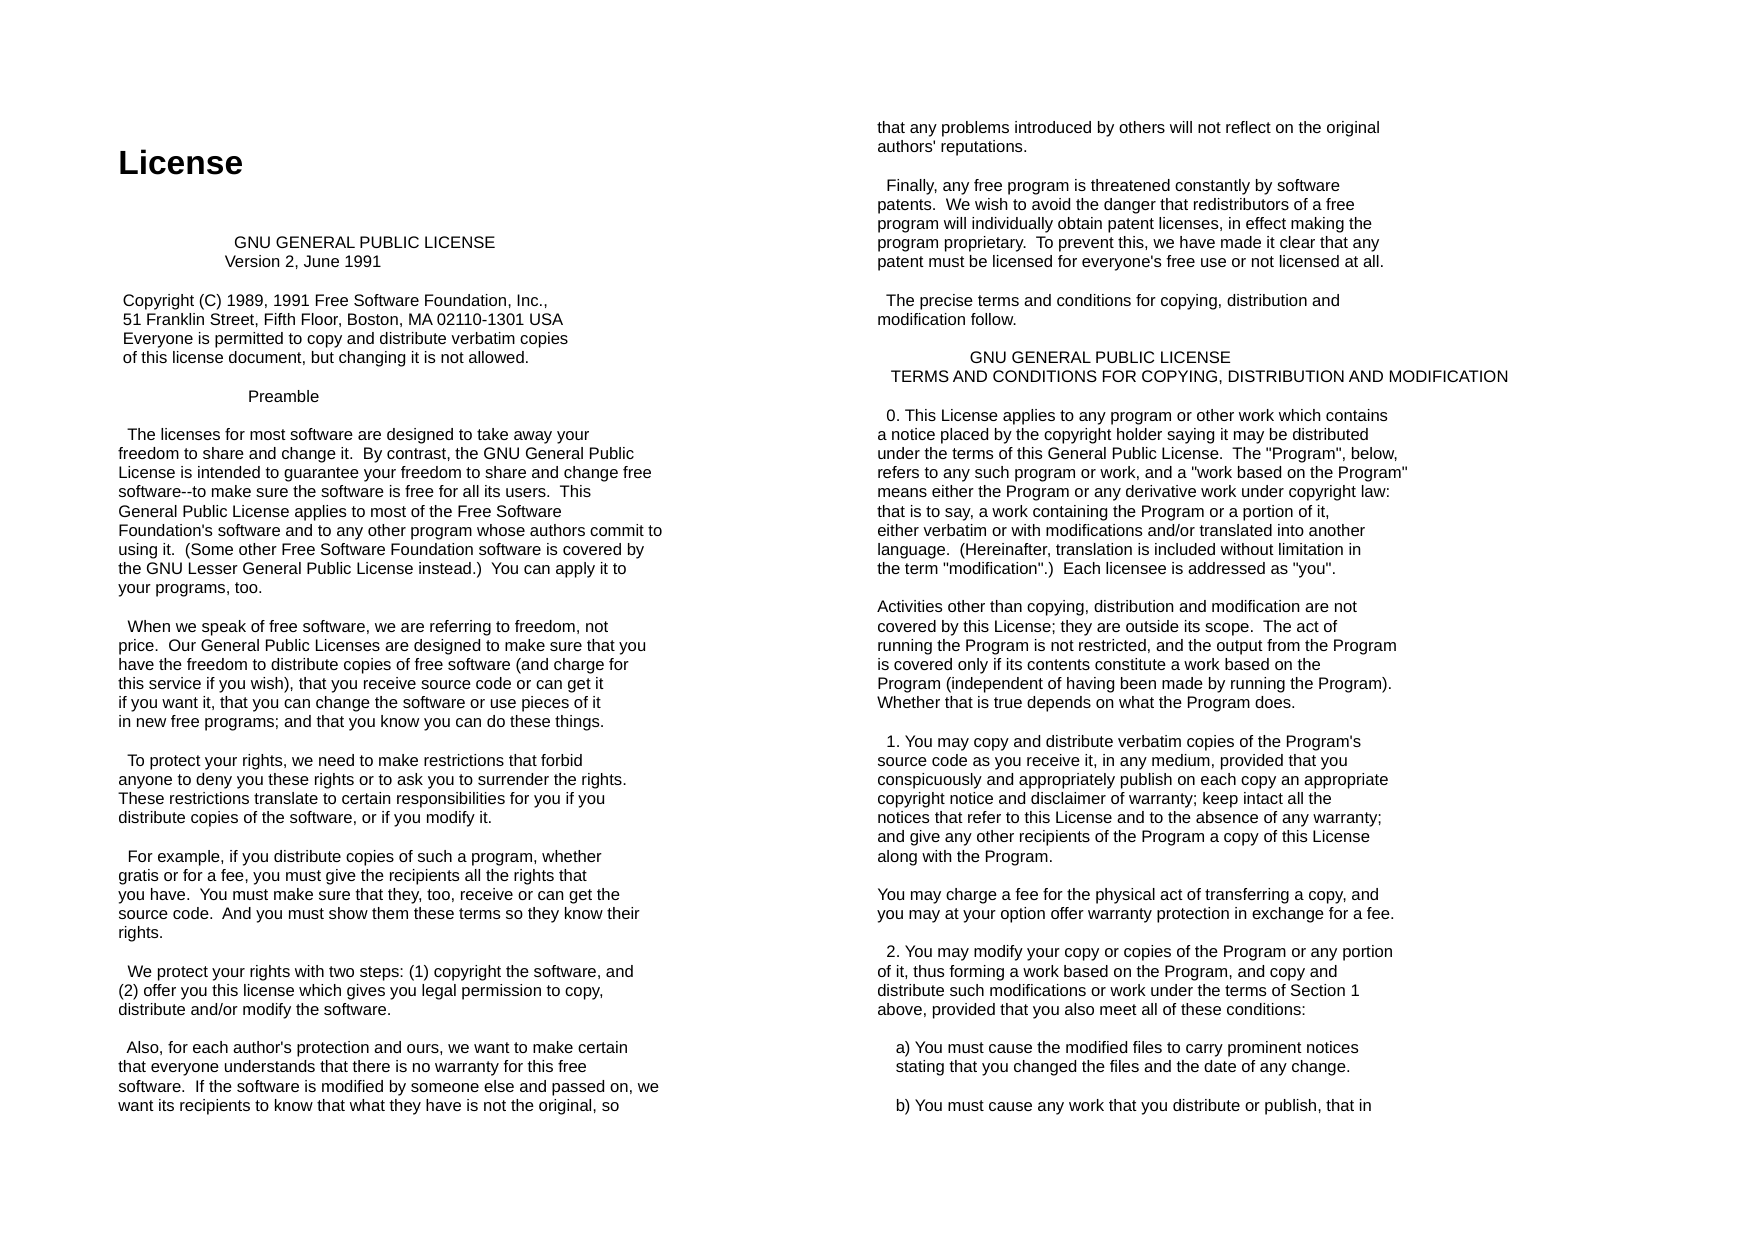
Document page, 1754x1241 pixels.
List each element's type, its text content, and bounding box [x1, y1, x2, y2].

text that everyone understands that there is no warranty for this free [118, 1057, 877, 1076]
text along with the Program. [877, 846, 1636, 866]
text Copyright (C) 1989, 1991 Free Software Foundation, Inc., [118, 291, 877, 310]
text Activities other than copying, distribution and modification are not [877, 597, 1636, 616]
text distribute such modifications or work under the terms of Section 1 [877, 981, 1636, 1000]
text distribute and/or modify the software. [118, 1000, 877, 1019]
text in new free programs; and that you know you can do these things. [118, 712, 877, 731]
text Everyone is permitted to copy and distribute verbatim copies [118, 329, 877, 348]
text anyone to deny you these rights or to ask you to surrender the rights. [118, 770, 877, 789]
text running the Program is not restricted, and the output from the Program [877, 636, 1636, 655]
text software--to make sure the software is free for all its users. This [118, 482, 877, 501]
text want its recipients to know that what they have is not the original, so [118, 1096, 877, 1115]
text We protect your rights with two steps: (1) copyright the software, and [118, 961, 877, 981]
text if you want it, that you can change the software or use pieces of it [118, 693, 877, 712]
text source code as you receive it, in any medium, provided that you [877, 751, 1636, 770]
text Whether that is true depends on what the Program does. [877, 693, 1636, 712]
text GNU GENERAL PUBLIC LICENSE [118, 233, 877, 252]
text this service if you wish), that you receive source code or can get it [118, 674, 877, 693]
text The licenses for most software are designed to take away your [118, 425, 877, 444]
text patents. We wish to avoid the danger that redistributors of a free [877, 195, 1636, 214]
subtitle License [118, 143, 877, 182]
text that any problems introduced by others will not reflect on the original [877, 118, 1636, 137]
text GNU GENERAL PUBLIC LICENSE [877, 348, 1636, 367]
text The precise terms and conditions for copying, distribution and [877, 291, 1636, 310]
text TERMS AND CONDITIONS FOR COPYING, DISTRIBUTION AND MODIFICATION [877, 367, 1636, 386]
text the GNU Lesser General Public License instead.) You can apply it to [118, 559, 877, 578]
text 0. This License applies to any program or other work which contains [877, 406, 1636, 425]
text either verbatim or with modifications and/or translated into another [877, 521, 1636, 540]
text source code. And you must show them these terms so they know their [118, 904, 877, 923]
text of it, thus forming a work based on the Program, and copy and [877, 961, 1636, 981]
text rights. [118, 923, 877, 942]
text Version 2, June 1991 [118, 252, 877, 271]
text stating that you changed the files and the date of any change. [877, 1057, 1636, 1076]
text Preamble [118, 386, 877, 406]
text conspicuously and appropriately publish on each copy an appropriate [877, 770, 1636, 789]
text General Public License applies to most of the Free Software [118, 501, 877, 521]
text When we speak of free software, we are referring to freedom, not [118, 616, 877, 636]
text 1. You may copy and distribute verbatim copies of the Program's [877, 731, 1636, 751]
text You may charge a fee for the physical act of transferring a copy, and [877, 885, 1636, 904]
text a notice placed by the copyright holder saying it may be distributed [877, 425, 1636, 444]
text and give any other recipients of the Program a copy of this License [877, 827, 1636, 846]
text Also, for each author's protection and ours, we want to make certain [118, 1038, 877, 1057]
text the term "modification".) Each licensee is addressed as "you". [877, 559, 1636, 578]
text price. Our General Public Licenses are designed to make sure that you [118, 636, 877, 655]
text using it. (Some other Free Software Foundation software is covered by [118, 540, 877, 559]
text of this license document, but changing it is not allowed. [118, 348, 877, 367]
text (2) offer you this license which gives you legal permission to copy, [118, 981, 877, 1000]
text refers to any such program or work, and a "work based on the Program" [877, 463, 1636, 482]
text b) You must cause any work that you distribute or publish, that in [877, 1096, 1636, 1115]
text notices that refer to this License and to the absence of any warranty; [877, 808, 1636, 827]
text freedom to share and change it. By contrast, the GNU General Public [118, 444, 877, 463]
text have the freedom to distribute copies of free software (and charge for [118, 655, 877, 674]
text copyright notice and disclaimer of warranty; keep intact all the [877, 789, 1636, 808]
text software. If the software is modified by someone else and passed on, we [118, 1076, 877, 1096]
text distribute copies of the software, or if you modify it. [118, 808, 877, 827]
text For example, if you distribute copies of such a program, whether [118, 846, 877, 866]
text To protect your rights, we need to make restrictions that forbid [118, 751, 877, 770]
text covered by this License; they are outside its scope. The act of [877, 616, 1636, 636]
text Finally, any free program is threatened constantly by software [877, 176, 1636, 195]
text you have. You must make sure that they, too, receive or can get the [118, 885, 877, 904]
text gratis or for a fee, you must give the recipients all the rights that [118, 866, 877, 885]
text you may at your option offer warranty protection in exchange for a fee. [877, 904, 1636, 923]
text 2. You may modify your copy or copies of the Program or any portion [877, 942, 1636, 961]
text that is to say, a work containing the Program or a portion of it, [877, 501, 1636, 521]
text is covered only if its contents constitute a work based on the [877, 655, 1636, 674]
text a) You must cause the modified files to carry prominent notices [877, 1038, 1636, 1057]
text modification follow. [877, 310, 1636, 329]
text above, provided that you also meet all of these conditions: [877, 1000, 1636, 1019]
text patent must be licensed for everyone's free use or not licensed at all. [877, 252, 1636, 271]
text program proprietary. To prevent this, we have made it clear that any [877, 233, 1636, 252]
text authors' reputations. [877, 137, 1636, 156]
text under the terms of this General Public License. The "Program", below, [877, 444, 1636, 463]
text Foundation's software and to any other program whose authors commit to [118, 521, 877, 540]
text 51 Franklin Street, Fifth Floor, Boston, MA 02110-1301 USA [118, 310, 877, 329]
text your programs, too. [118, 578, 877, 597]
text Program (independent of having been made by running the Program). [877, 674, 1636, 693]
text program will individually obtain patent licenses, in effect making the [877, 214, 1636, 233]
text These restrictions translate to certain responsibilities for you if you [118, 789, 877, 808]
text means either the Program or any derivative work under copyright law: [877, 482, 1636, 501]
text language. (Hereinafter, translation is included without limitation in [877, 540, 1636, 559]
text License is intended to guarantee your freedom to share and change free [118, 463, 877, 482]
